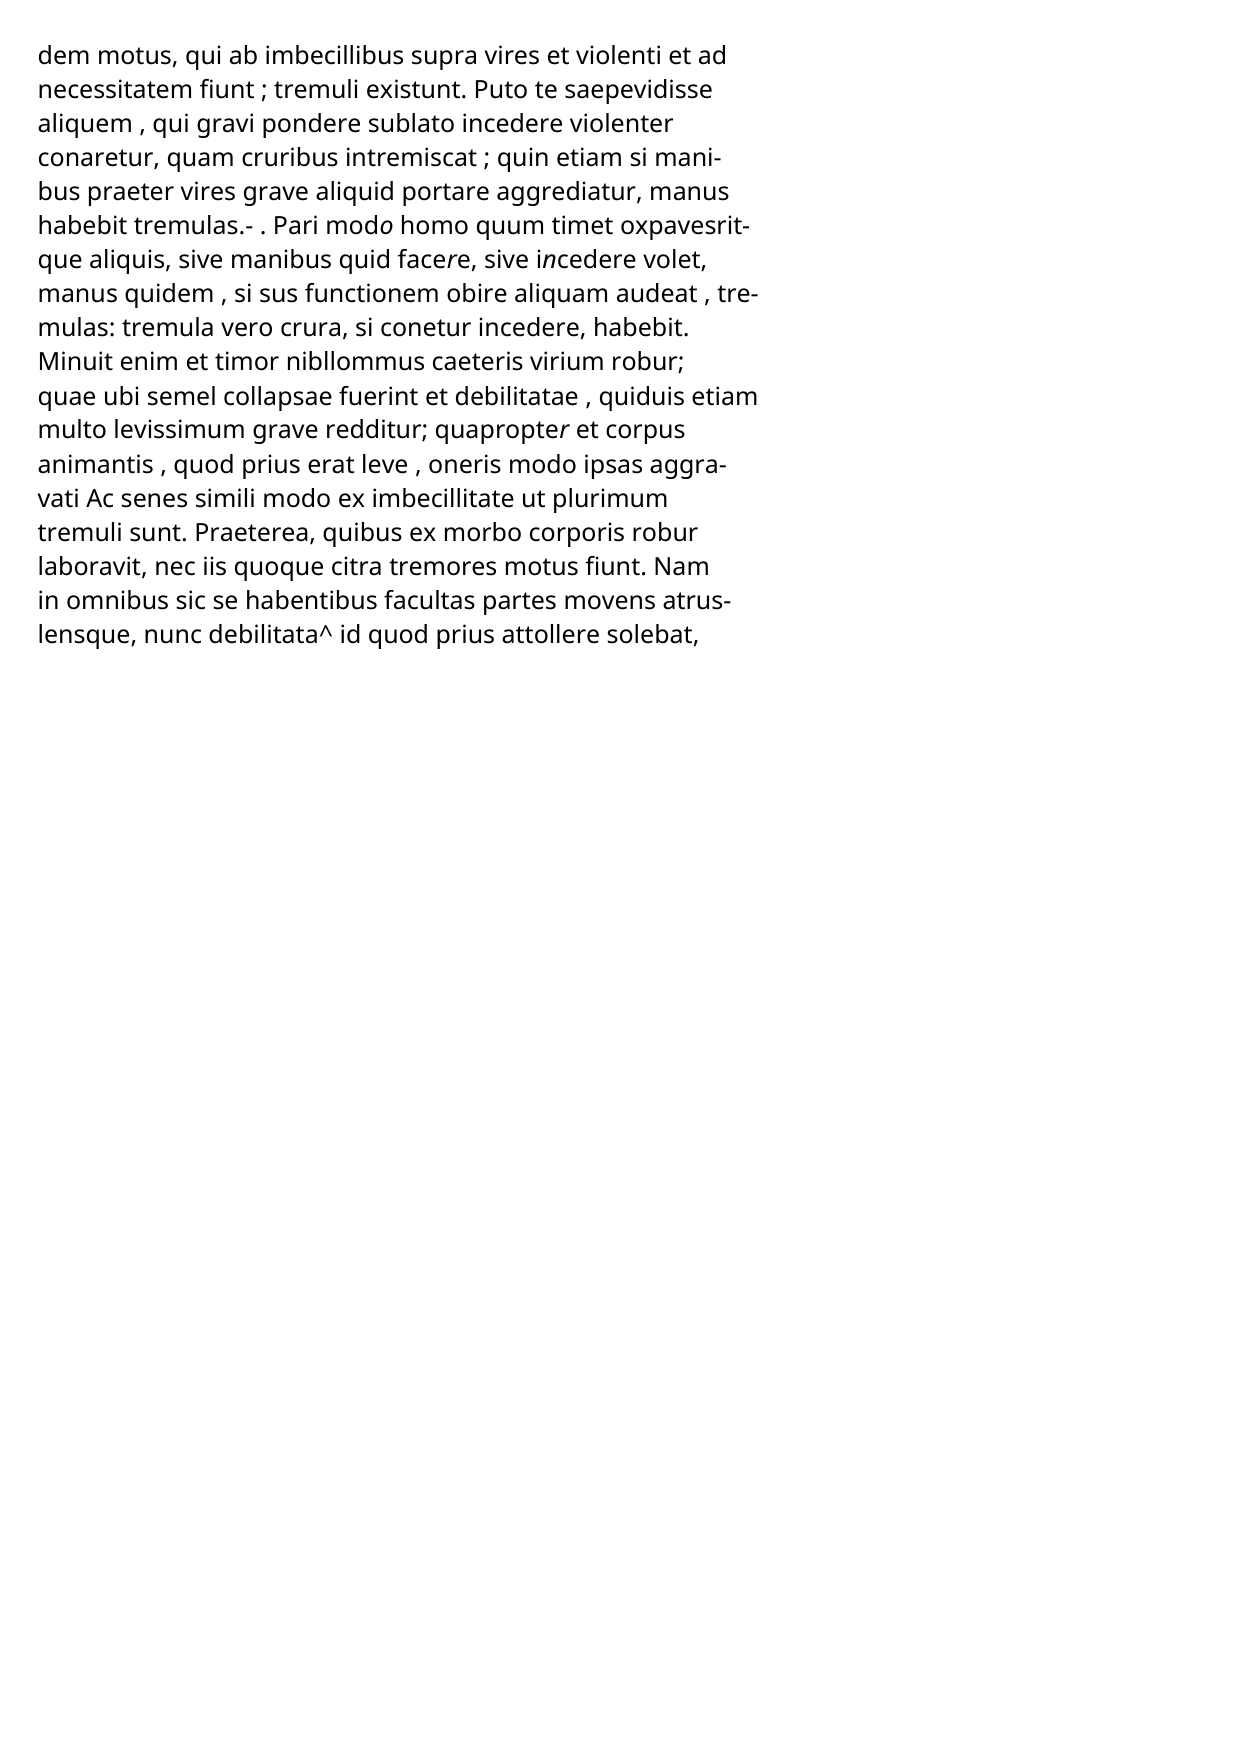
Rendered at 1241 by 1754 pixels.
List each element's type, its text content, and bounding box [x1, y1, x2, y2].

text dem motus, qui ab imbecillibus supra vires et violenti et ad necessitatem fiunt ; tremuli existunt. Puto te saepevidisse aliquem , qui gravi pondere sublato incedere violenter conaretur, quam cruribus intremiscat ; quin etiam si mani- bus praeter vires grave aliquid portare aggrediatur, manus habebit tremulas.- . Pari modo homo quum timet oxpavesrit- que aliquis, sive manibus quid facere, sive incedere volet, manus quidem , si sus functionem obire aliquam audeat , tre- mulas: tremula vero crura, si conetur incedere, habebit. Minuit enim et timor nibllommus caeteris virium robur; quae ubi semel collapsae fuerint et debilitatae , quiduis etiam multo levissimum grave redditur; quapropter et corpus animantis , quod prius erat leve , oneris modo ipsas aggra- vati Ac senes simili modo ex imbecillitate ut plurimum tremuli sunt. Praeterea, quibus ex morbo corporis robur laboravit, nec iis quoque citra tremores motus fiunt. Nam in omnibus sic se habentibus facultas partes movens atrus- lensque, nunc debilitata^ id quod prius attollere solebat, [37, 37, 1203, 651]
